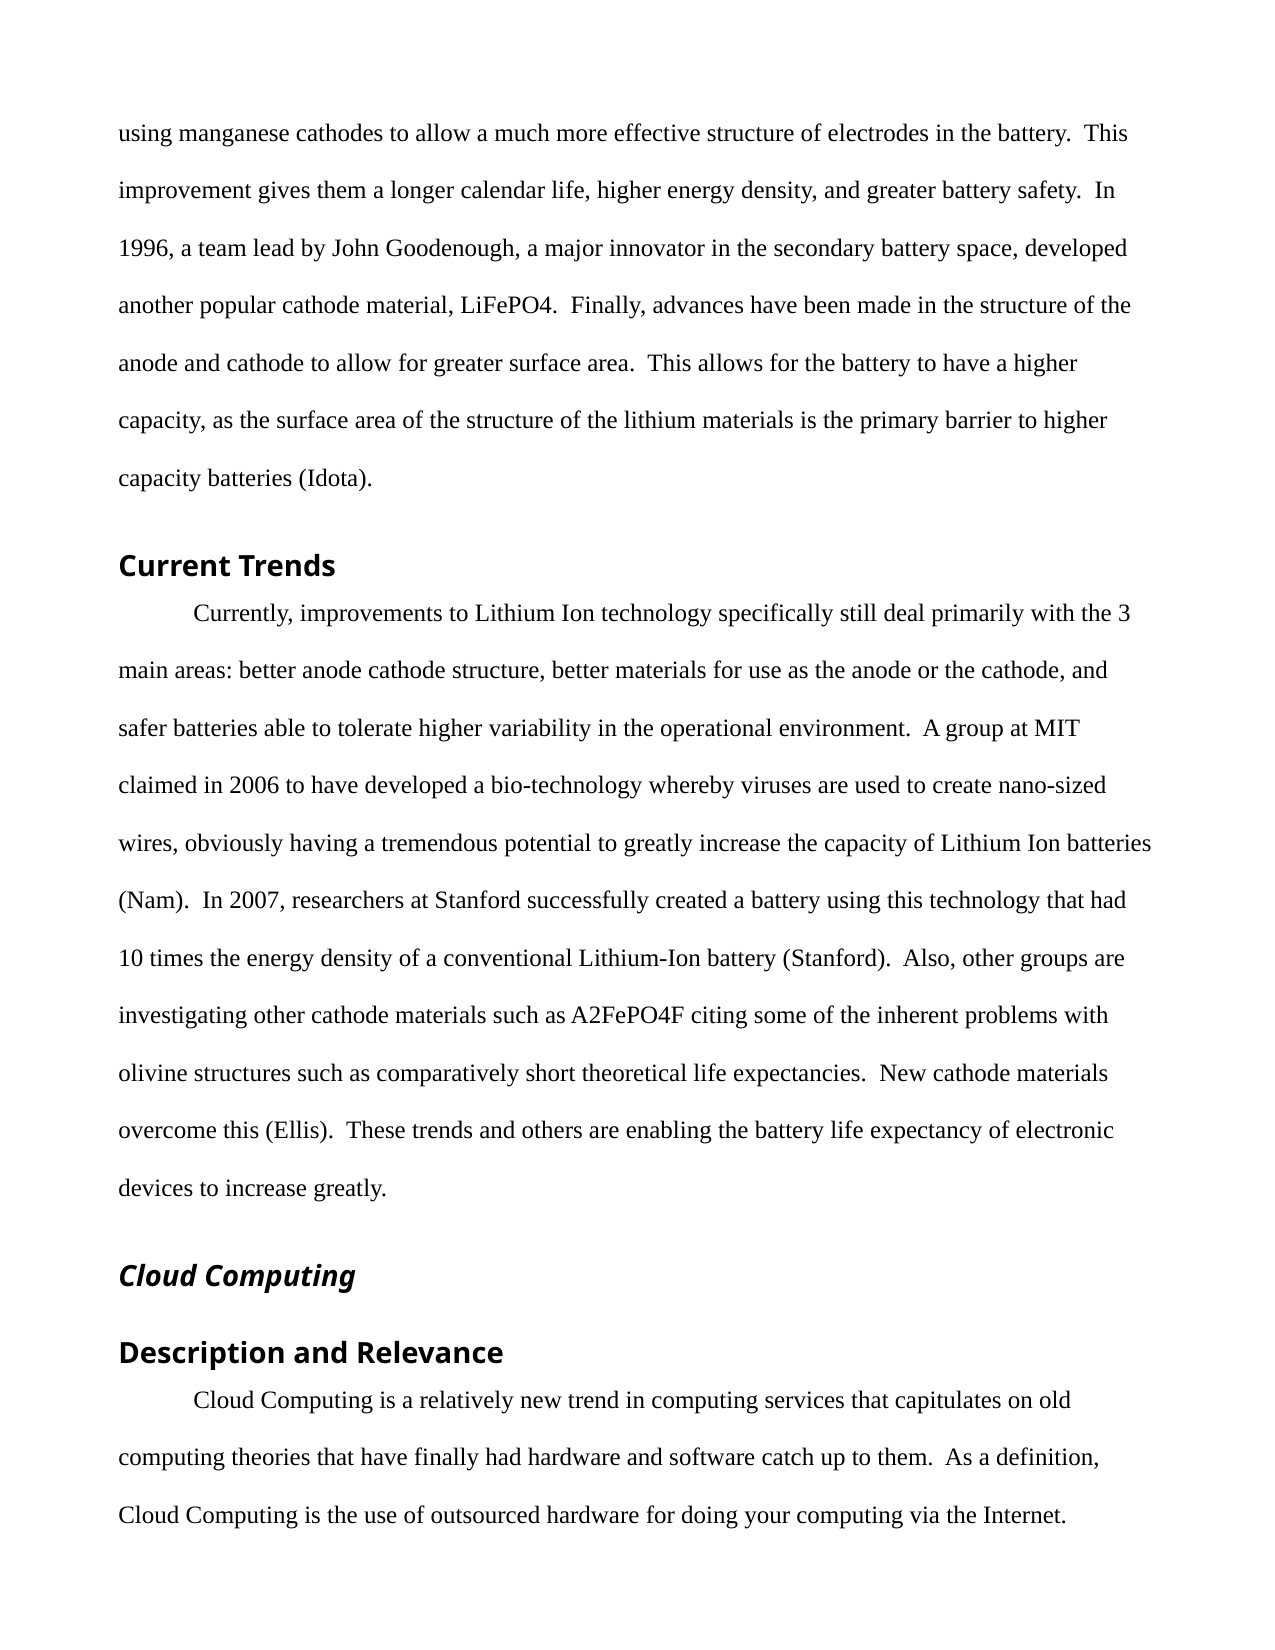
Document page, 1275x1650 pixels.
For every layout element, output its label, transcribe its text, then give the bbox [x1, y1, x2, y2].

subtitle Current Trends [118, 546, 1157, 585]
subtitle Cloud Computing [118, 1255, 1157, 1295]
text Cloud Computing is a relatively new trend in computing services that capitulates on old computing theories that have finally had hardware and software catch up to them. As a definition, Cloud Computing is the use of outsourced hardware for doing your computing via the Internet. [118, 1385, 1157, 1528]
subtitle Description and Relevance [118, 1332, 1157, 1372]
text using manganese cathodes to allow a much more effective structure of electrodes in the battery. This improvement gives them a longer calendar life, higher energy density, and greater battery safety. In 1996, a team lead by John Goodenough, a major innovator in the secondary battery space, developed another popular cathode material, LiFePO4. Finally, advances have been made in the structure of the anode and cathode to allow for greater surface area. This allows for the battery to have a higher capacity, as the surface area of the structure of the lithium materials is the primary barrier to higher capacity batteries (Idota). [118, 118, 1157, 492]
text Currently, improvements to Lithium Ion technology specifically still deal primarily with the 3 main areas: better anode cathode structure, better materials for use as the anode or the cathode, and safer batteries able to tolerate higher variability in the operational environment. A group at MIT claimed in 2006 to have developed a bio-technology whereby viruses are used to create nano-sized wires, obviously having a tremendous potential to greatly increase the capacity of Lithium Ion batteries (Nam). In 2007, researchers at Stanford successfully created a battery using this technology that had 10 times the energy density of a conventional Lithium-Ion battery (Stanford). Also, other groups are investigating other cathode materials such as A2FePO4F citing some of the inherent problems with olivine structures such as comparatively short theoretical life expectancies. New cathode materials overcome this (Ellis). These trends and others are enabling the battery life expectancy of electronic devices to increase greatly. [118, 598, 1157, 1202]
